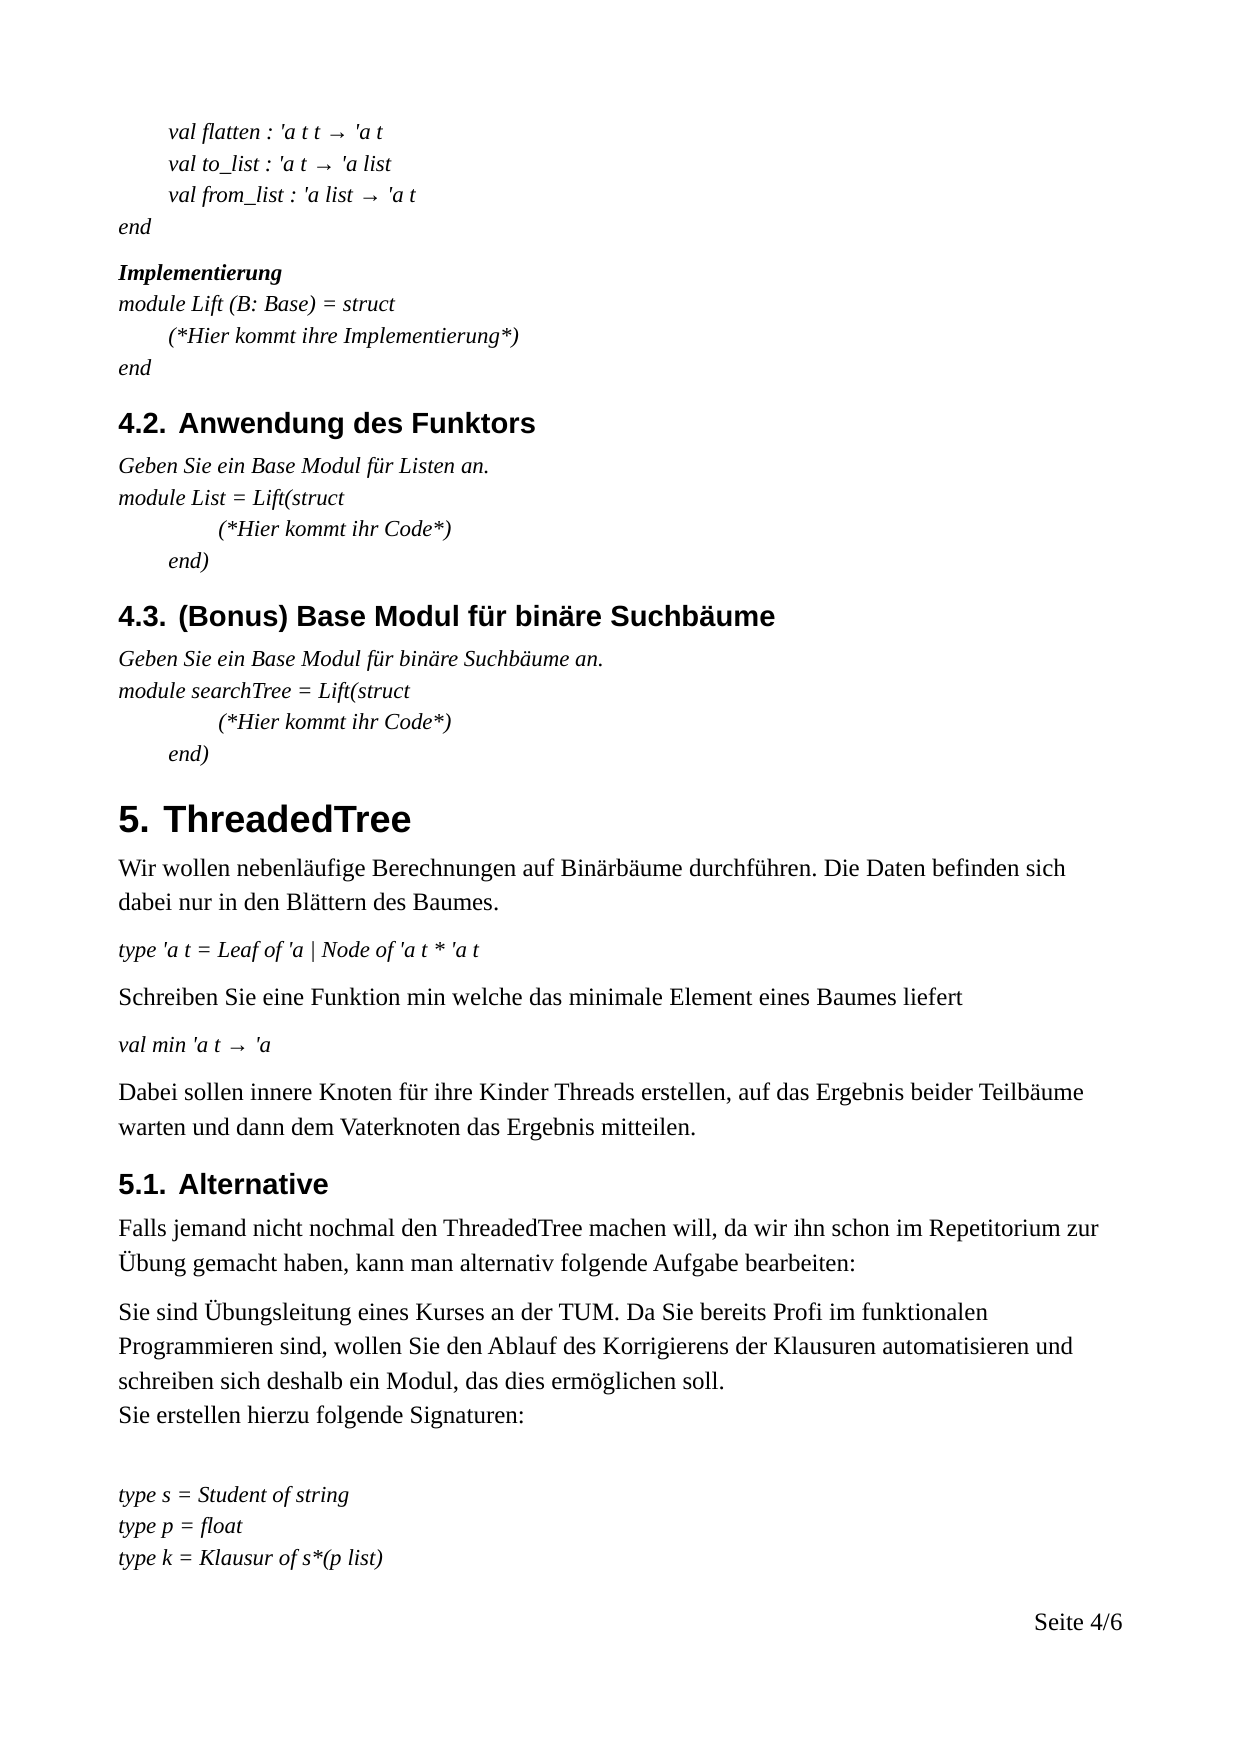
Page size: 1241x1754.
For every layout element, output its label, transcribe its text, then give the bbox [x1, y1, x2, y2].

subtitle ThreadedTree [118, 796, 1122, 840]
text Geben Sie ein Base Modul für binäre Suchbäume an. module searchTree = Lift(struct (*Hier kommt ihr Code*) end) [118, 645, 1122, 766]
subtitle Anwendung des Funktors [118, 406, 1122, 439]
text Schreiben Sie eine Funktion min welche das minimale Element eines Baumes liefert [118, 982, 1122, 1011]
text Wir wollen nebenläufige Berechnungen auf Binärbäume durchführen. Die Daten befinden sich dabei nur in den Blättern des Baumes. [118, 853, 1122, 916]
text Sie sind Übungsleitung eines Kurses an der TUM. Da Sie bereits Profi im funktionalen Programmieren sind, wollen Sie den Ablauf des Korrigierens der Klausuren automatisieren und schreiben sich deshalb ein Modul, das dies ermöglichen soll. Sie erstellen hierzu folgende Signaturen: [118, 1297, 1122, 1429]
text Falls jemand nicht nochmal den ThreadedTree machen will, da wir ihn schon im Repetitorium zur Übung gemacht haben, kann man alternativ folgende Aufgabe bearbeiten: [118, 1213, 1122, 1277]
subtitle (Bonus) Base Modul für binäre Suchbäume [118, 599, 1122, 633]
text Implementierung module Lift (B: Base) = struct (*Hier kommt ihre Implementierung*) end [118, 259, 1122, 380]
text type 'a t = Leaf of 'a | Node of 'a t * 'a t [118, 936, 1122, 962]
text Geben Sie ein Base Modul für Listen an. module List = Lift(struct (*Hier kommt ihr Code*) end) [118, 452, 1122, 573]
subtitle Alternative [118, 1167, 1122, 1201]
text val min 'a t → 'a [118, 1031, 1122, 1058]
text val flatten : 'a t t → 'a t val to_list : 'a t → 'a list val from_list : 'a list → 'a t end [118, 118, 1122, 239]
text Dabei sollen innere Knoten für ihre Kinder Threads erstellen, auf das Ergebnis beider Teilbäume warten und dann dem Vaterknoten das Ergebnis mitteilen. [118, 1077, 1122, 1141]
text type s = Student of string type p = float type k = Klausur of s*(p list) [118, 1449, 1122, 1570]
